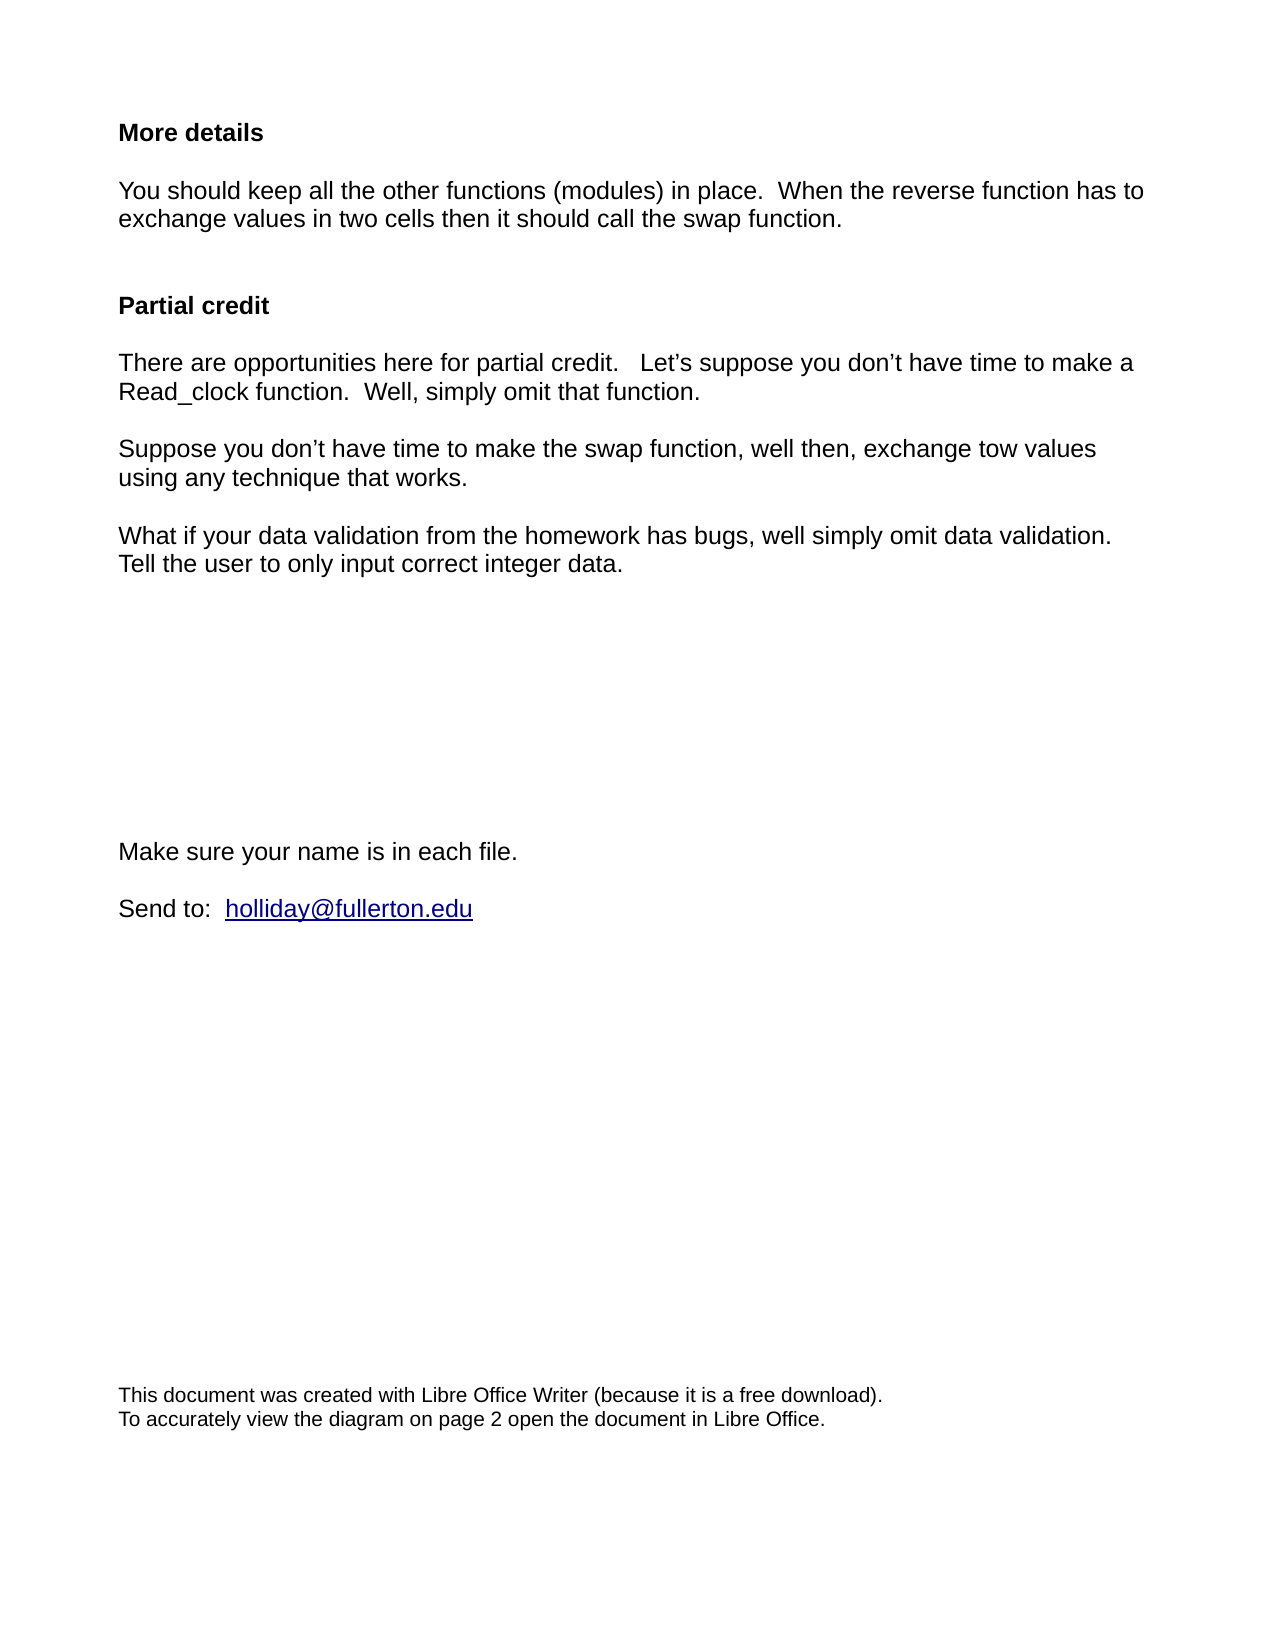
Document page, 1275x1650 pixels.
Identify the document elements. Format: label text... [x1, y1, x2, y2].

text Partial credit [118, 291, 1157, 319]
text Send to: holliday@fullerton.edu [118, 894, 1157, 923]
text Suppose you don’t have time to make the swap function, well then, exchange tow values using any technique that works. [118, 434, 1157, 492]
text To accurately view the diagram on page 2 open the document in Libre Office. [118, 1407, 1157, 1431]
text You should keep all the other functions (modules) in place. When the reverse function has to exchange values in two cells then it should call the swap function. [118, 176, 1157, 233]
text This document was created with Libre Office Writer (because it is a free download). [118, 1383, 1157, 1407]
text More details [118, 118, 1157, 147]
text Make sure your name is in each file. [118, 837, 1157, 866]
text There are opportunities here for partial credit. Let’s suppose you don’t have time to make a Read_clock function. Well, simply omit that function. [118, 348, 1157, 406]
text What if your data validation from the homework has bugs, well simply omit data validation. Tell the user to only input correct integer data. [118, 521, 1157, 578]
